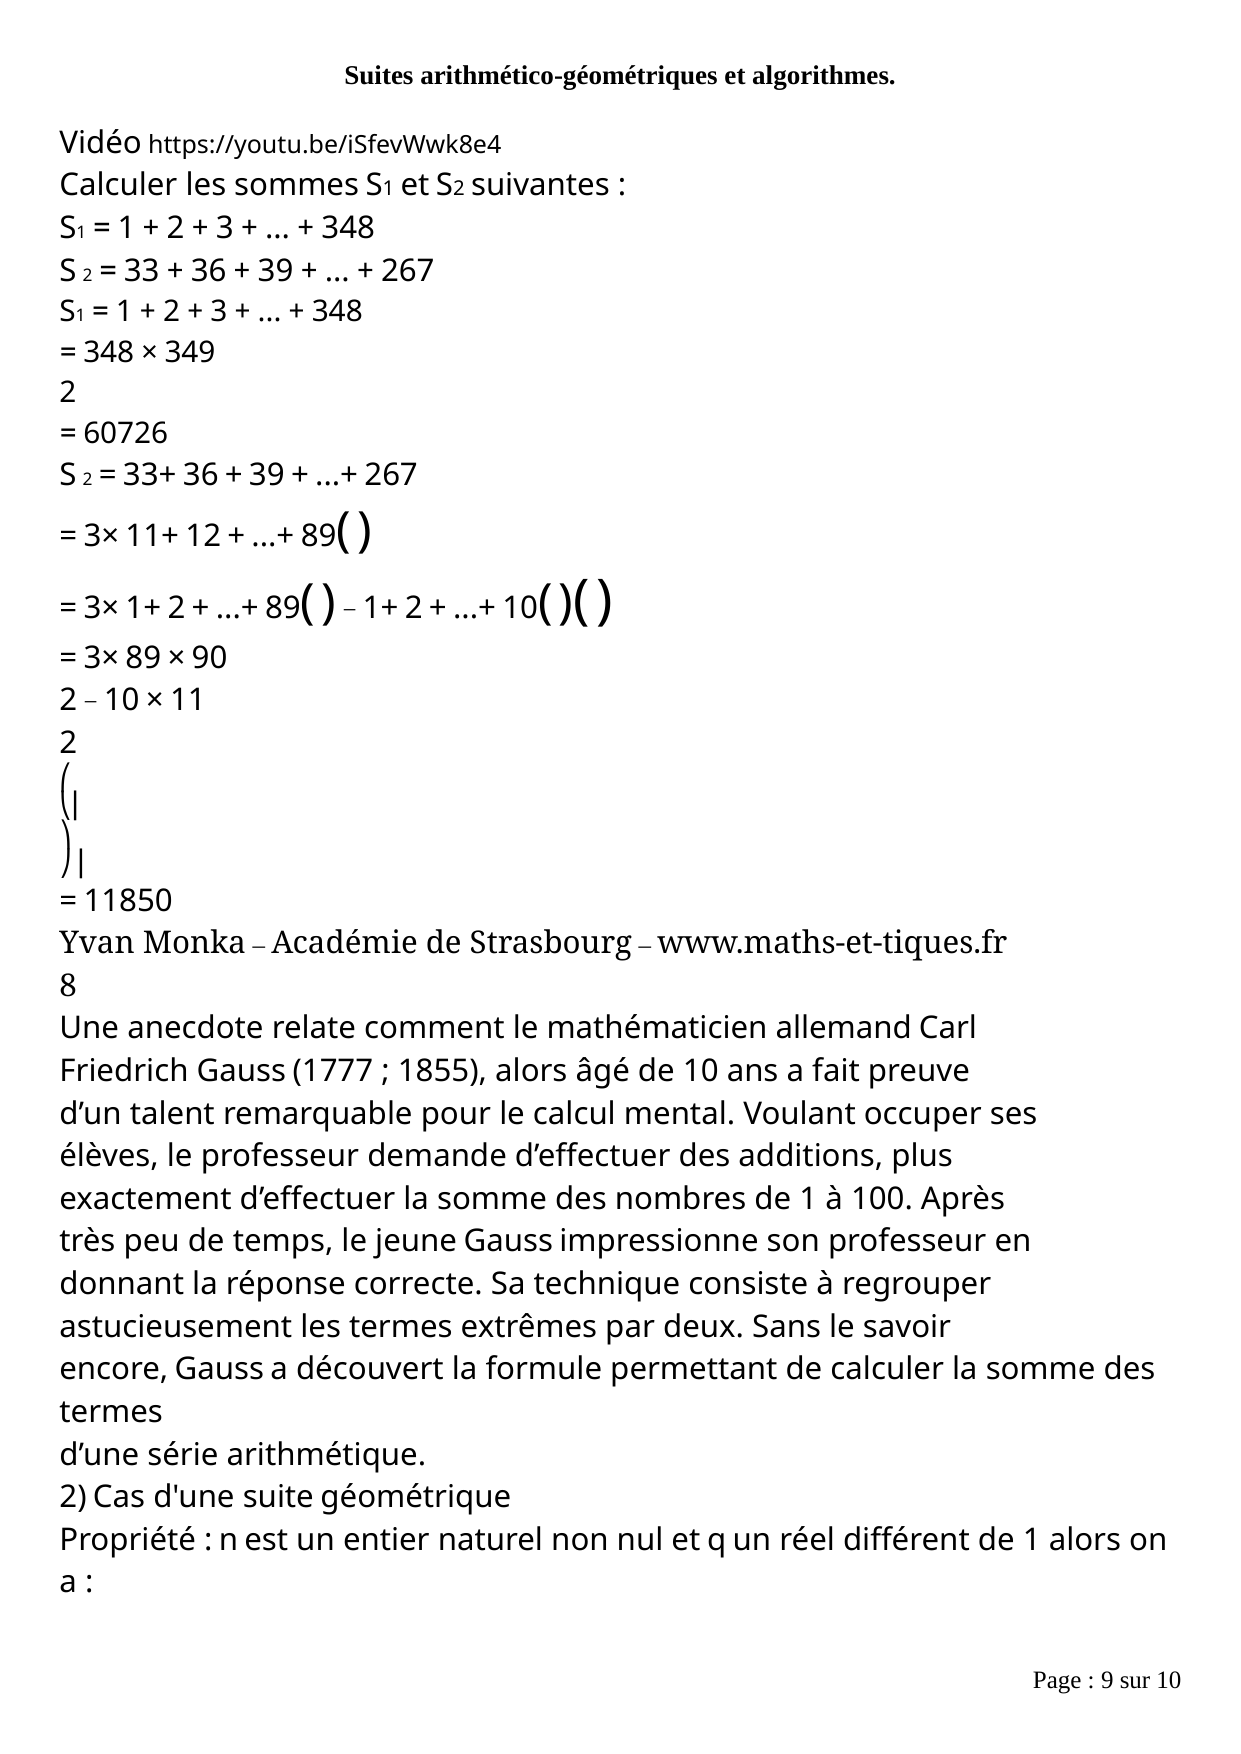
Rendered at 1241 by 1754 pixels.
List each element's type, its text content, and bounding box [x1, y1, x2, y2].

text Yvan Monka – Académie de Strasbourg – www.maths-et-tiques.fr 8 Une anecdote relate comment le mathématicien allemand Carl Friedrich Gauss (1777 ; 1855), alors âgé de 10 ans a fait preuve d’un talent remarquable pour le calcul mental. Voulant occuper ses élèves, le professeur demande d’effectuer des additions, plus exactement d’effectuer la somme des nombres de 1 à 100. Après très peu de temps, le jeune Gauss impressionne son professeur en donnant la réponse correcte. Sa technique consiste à regrouper astucieusement les termes extrêmes par deux. Sans le savoir encore, Gauss a découvert la formule permettant de calculer la somme des termes d’une série arithmétique. 2) Cas d'une suite géométrique Propriété : n est un entier naturel non nul et q un réel différent de 1 alors on a : [59, 920, 1181, 1602]
text Vidéo https://youtu.be/iSfevWwk8e4 Calculer les sommes S1 et S2 suivantes : S1 = 1 + 2 + 3 + ... + 348 S 2 = 33 + 36 + 39 + ... + 267 S1 = 1 + 2 + 3 + ... + 348 = 348 × 349 2 = 60726 S 2 = 33+ 36 + 39 + ...+ 267 = 3× 11+ 12 + ...+ 89( ) = 3× 1+ 2 + ...+ 89( ) − 1+ 2 + ...+ 10( )( ) = 3× 89 × 90 2 − 10 × 11 2 ⎛ ⎝⎜ ⎞ ⎠⎟ = 11850 [59, 120, 1181, 920]
